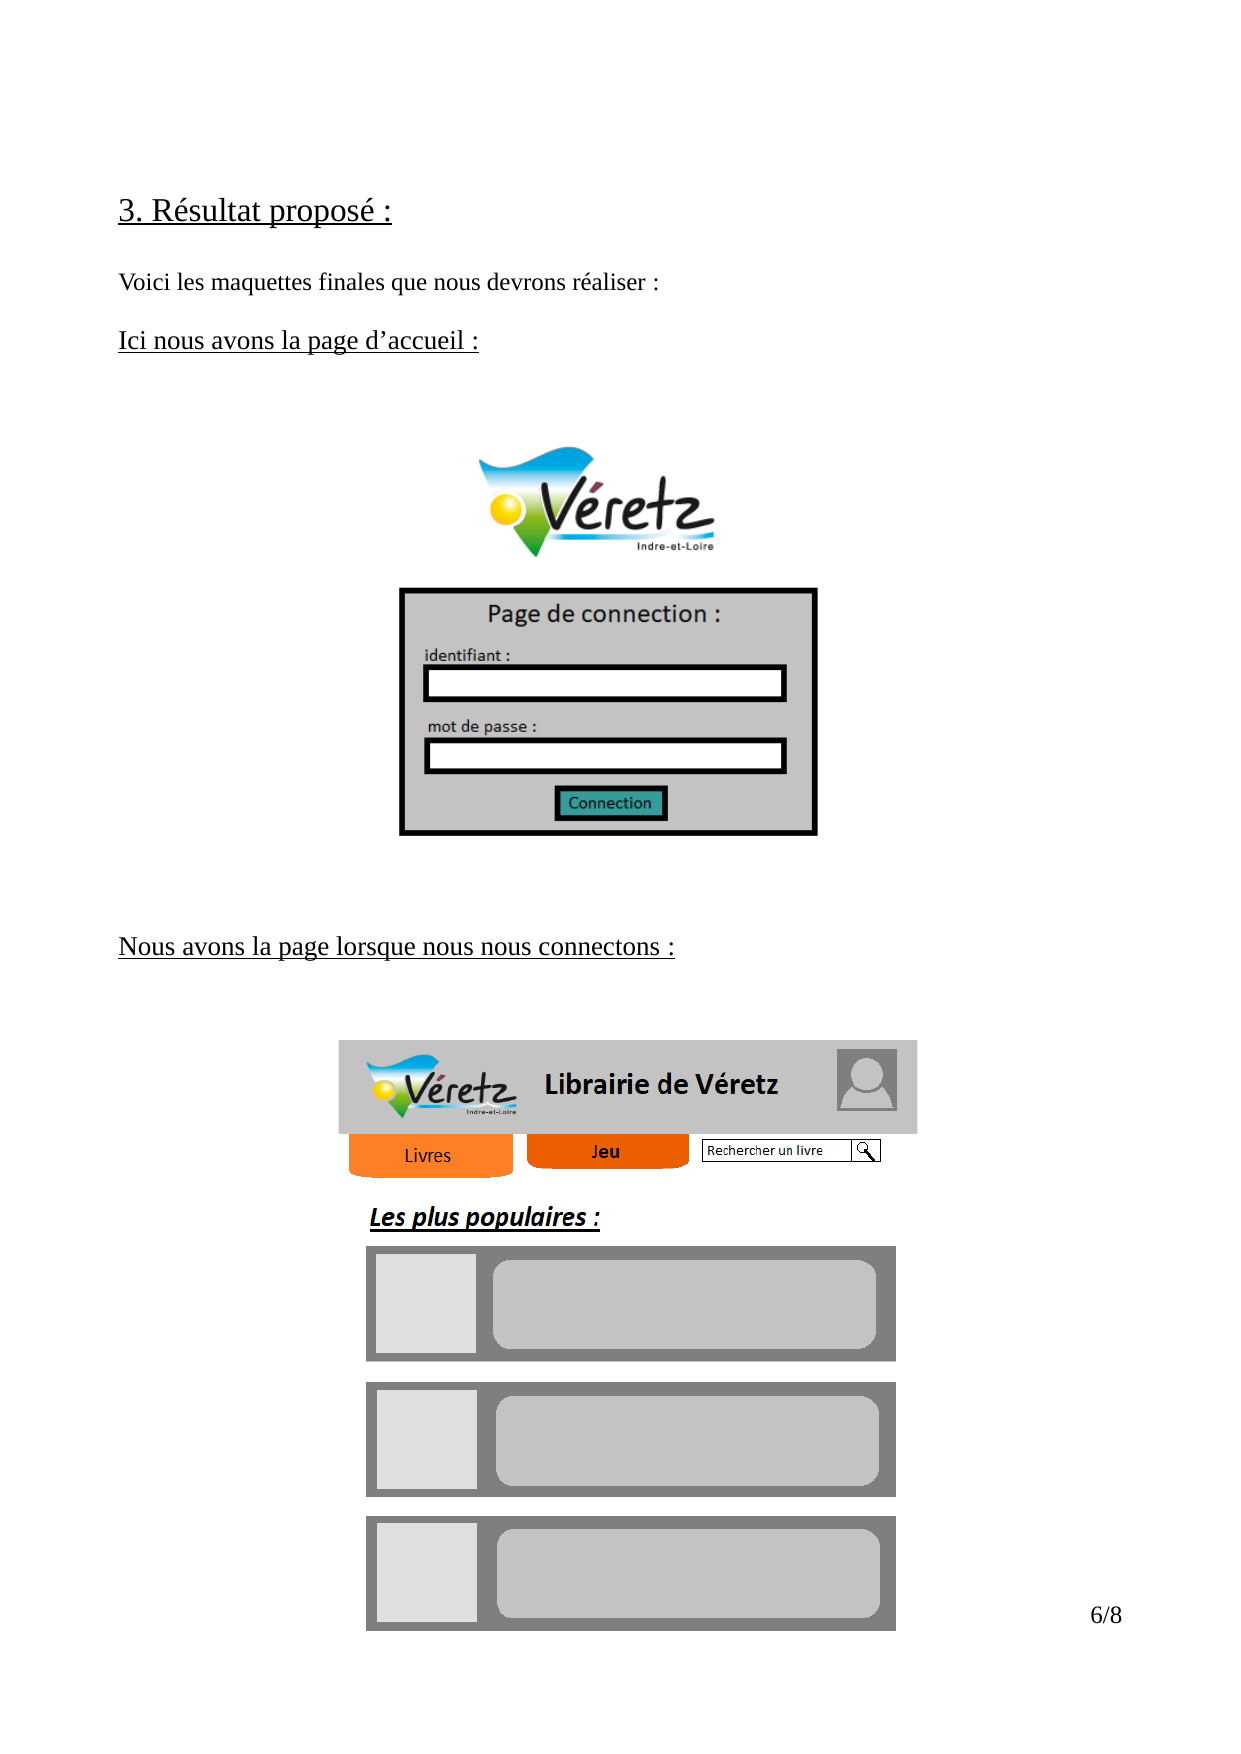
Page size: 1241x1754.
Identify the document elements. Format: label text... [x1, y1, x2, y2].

text Nous avons la page lorsque nous nous connectons : [118, 931, 1122, 962]
text 3. Résultat proposé : [118, 190, 1122, 228]
picture [237, 430, 1003, 868]
text Ici nous avons la page d’accueil : [118, 324, 1122, 356]
text Voici les maquettes finales que nous devrons réaliser : [118, 267, 1122, 296]
picture [338, 1040, 918, 1650]
